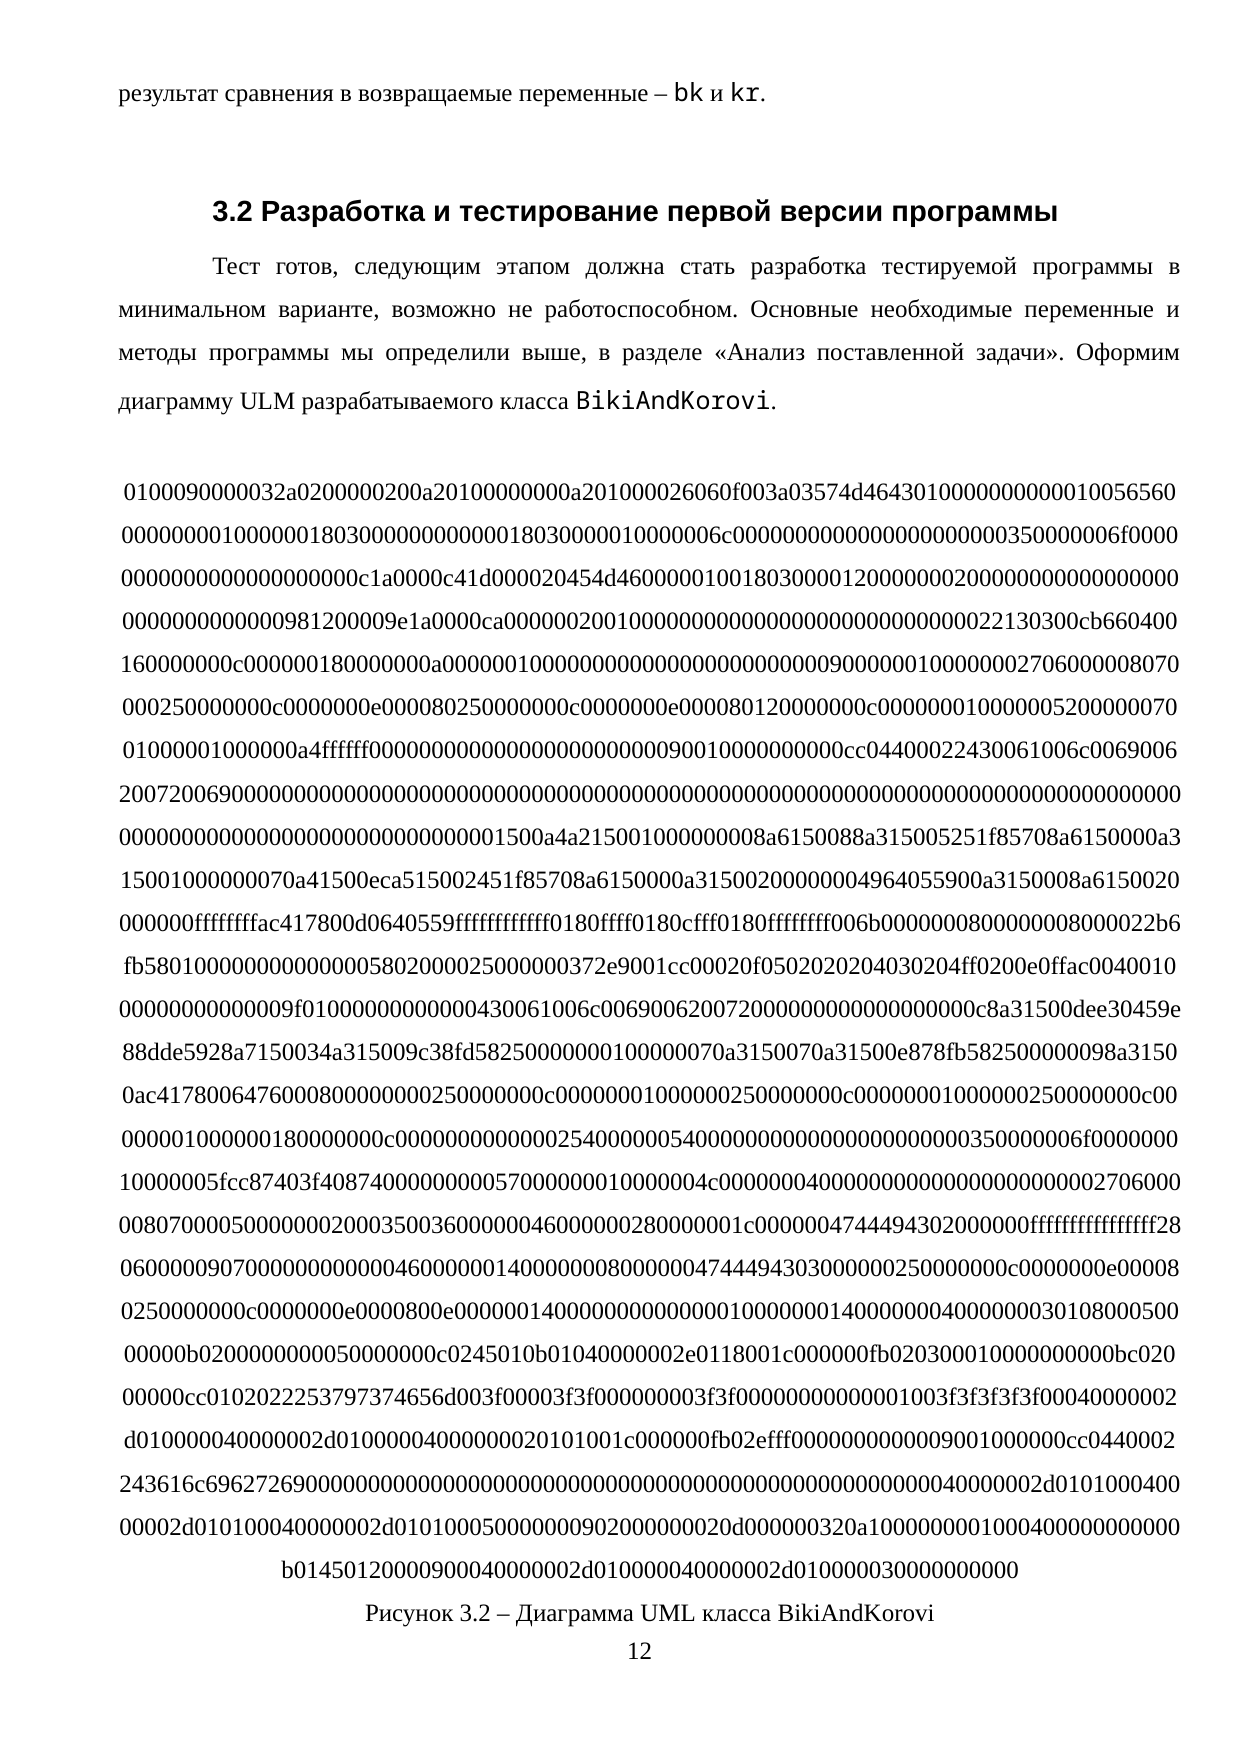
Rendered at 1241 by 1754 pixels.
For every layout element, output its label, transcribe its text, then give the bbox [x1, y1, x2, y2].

text результат сравнения в возвращаемые переменные – bk и kr. [118, 75, 1181, 109]
text 3.2 Разработка и тестирование первой версии программы [212, 194, 1181, 228]
text 0100090000032a0200000200a20100000000a201000026060f003a03574d4643010000000000010056560000000001000000180300000000000018030000010000006c0000000000000000000000350000006f00000000000000000000000c1a0000c41d000020454d4600000100180300001200000002000000000000000000000000000000981200009e1a0000ca0000002001000000000000000000000000000022130300cb660400160000000c000000180000000a00000010000000000000000000000009000000100000002706000008070000250000000c0000000e000080250000000c0000000e000080120000000c00000001000000520000007001000001000000a4ffffff00000000000000000000000090010000000000cc04400022430061006c006900620072006900000000000000000000000000000000000000000000000000000000000000000000000000000000000000000000000000000000001500a4a215001000000008a6150088a315005251f85708a6150000a315001000000070a41500eca515002451f85708a6150000a31500200000004964055900a3150008a6150020000000ffffffffac417800d0640559ffffffffffff0180ffff0180cfff0180ffffffff006b0000000800000008000022b6fb5801000000000000005802000025000000372e9001cc00020f0502020204030204ff0200e0ffac004001000000000000009f01000000000000430061006c006900620072000000000000000000c8a31500dee30459e88dde5928a7150034a315009c38fd58250000000100000070a3150070a31500e878fb582500000098a31500ac4178006476000800000000250000000c00000001000000250000000c00000001000000250000000c00000001000000180000000c0000000000000254000000540000000000000000000000350000006f000000010000005fcc87403f4087400000000057000000010000004c000000040000000000000000000000270600000807000050000000200035003600000046000000280000001c0000004744494302000000ffffffffffffffff2806000009070000000000004600000014000000080000004744494303000000250000000c0000000e000080250000000c0000000e0000800e000000140000000000000010000000140000000400000003010800050000000b0200000000050000000c0245010b01040000002e0118001c000000fb020300010000000000bc02000000cc0102022253797374656d003f00003f3f000000003f3f00000000000001003f3f3f3f3f00040000002d010000040000002d01000004000000020101001c000000fb02efff0000000000009001000000cc0440002243616c6962726900000000000000000000000000000000000000000000000000040000002d010100040000002d010100040000002d010100050000000902000000020d000000320a1000000001000400000000000b01450120000900040000002d010000040000002d010000030000000000 [118, 477, 1181, 1584]
text Рисунок 3.2 – Диаграмма UML класса BikiAndKorovi [118, 1598, 1181, 1627]
text Тест готов, следующим этапом должна стать разработка тестируемой программы в минимальном варианте, возможно не работоспособном. Основные необходимые переменные и методы программы мы определили выше, в разделе «Анализ поставленной задачи». Оформим диаграмму ULM разрабатываемого класса BikiAndKorovi. [118, 251, 1181, 417]
